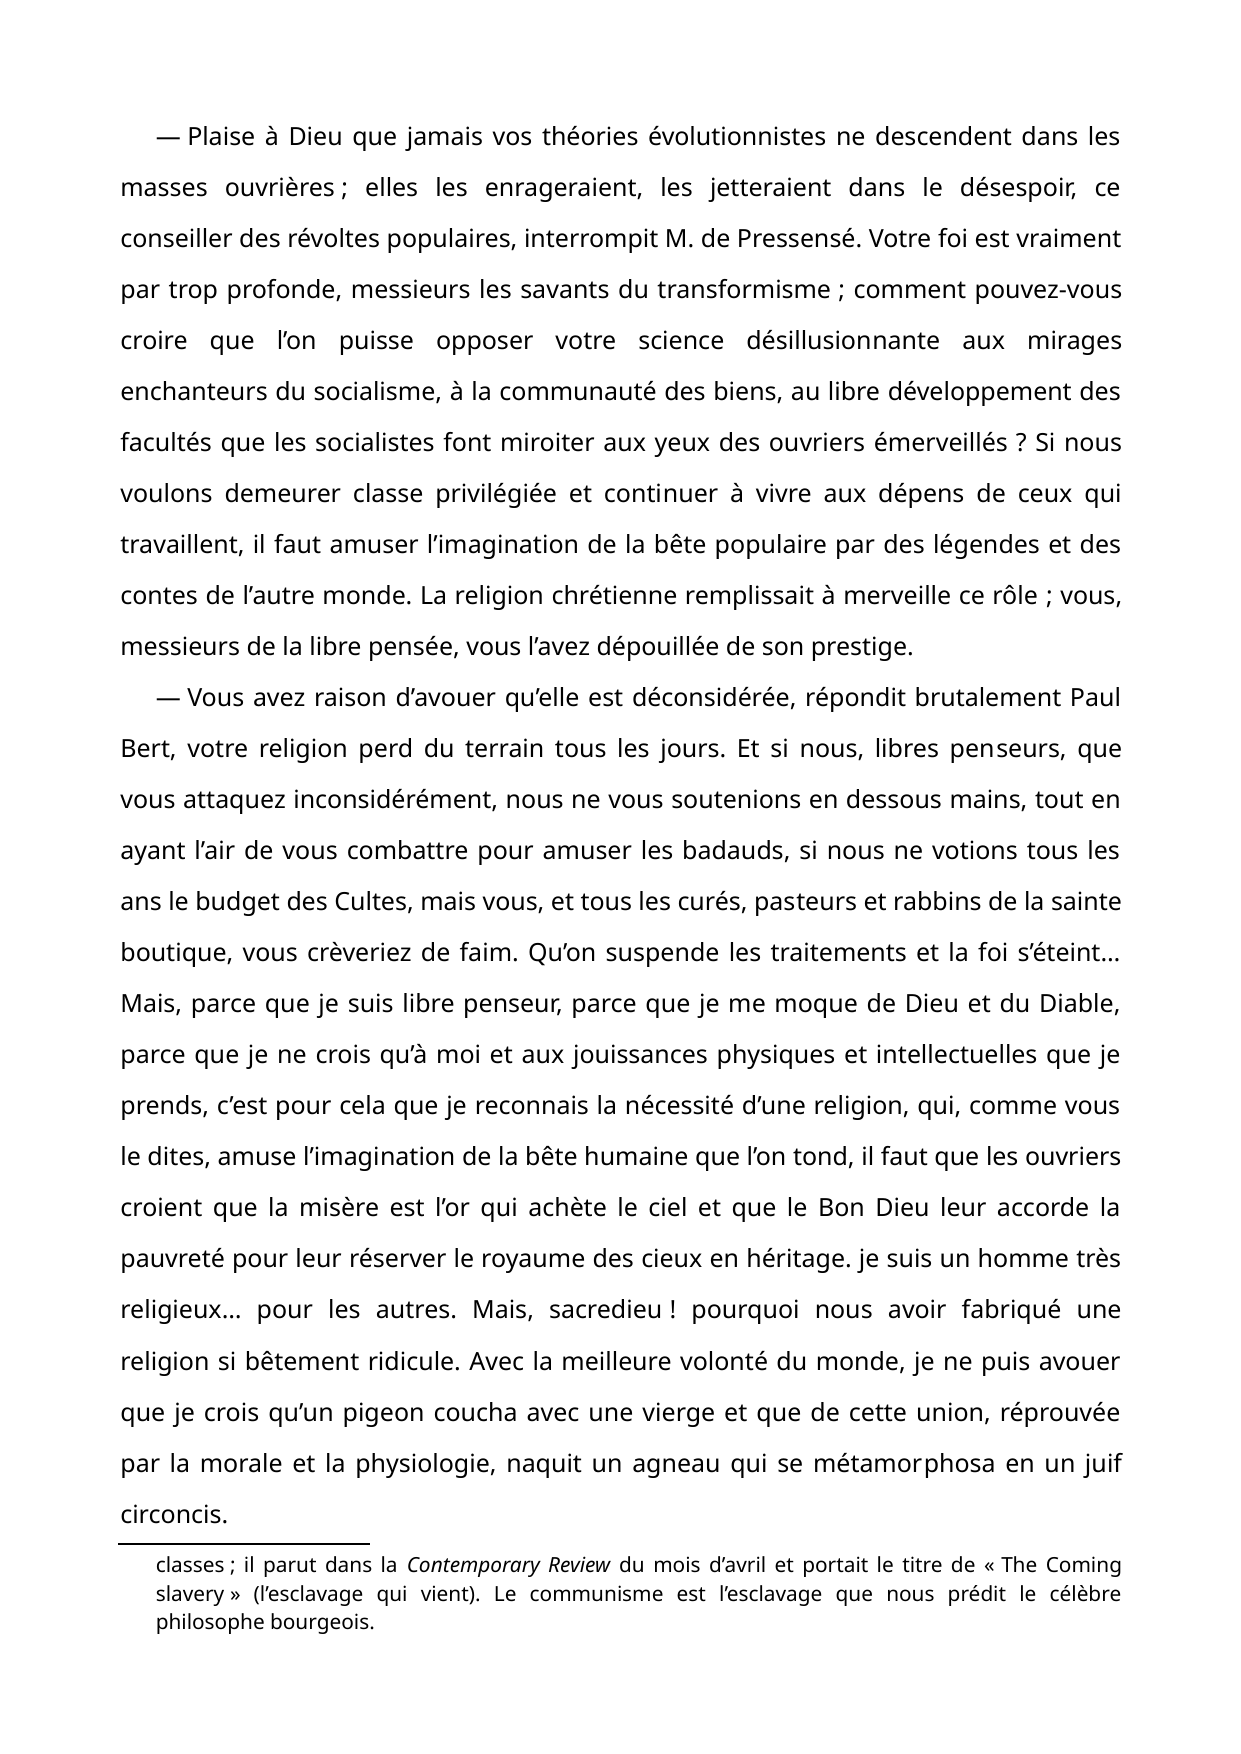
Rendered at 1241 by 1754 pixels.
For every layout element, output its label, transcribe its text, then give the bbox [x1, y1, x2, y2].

text — Vous avez raison d’avouer qu’elle est déconsidérée, répondit brutalement Paul Bert, votre religion perd du terrain tous les jours. Et si nous, libres pen­seurs, que vous attaquez inconsidérément, nous ne vous soutenions en dessous mains, tout en ayant l’air de vous combattre pour amuser les badauds, si nous ne votions tous les ans le budget des Cultes, mais vous, et tous les curés, pas­teurs et rabbins de la sainte boutique, vous crèveriez de faim. Qu’on suspende les traitements et la foi s’éteint… Mais, parce que je suis libre penseur, parce que je me moque de Dieu et du Diable, parce que je ne crois qu’à moi et aux jouissances physiques et intellectuelles que je prends, c’est pour cela que je reconnais la nécessité d’une religion, qui, comme vous le dites, amuse l’imagi­nation de la bête humaine que l’on tond, il faut que les ouvriers croient que la misère est l’or qui achète le ciel et que le Bon Dieu leur accorde la pauvreté pour leur réserver le royaume des cieux en héritage. je suis un homme très religieux… pour les autres. Mais, sacredieu ! pourquoi nous avoir fabriqué une religion si bêtement ridicule. Avec la meilleure volonté du monde, je ne puis avouer que je crois qu’un pigeon coucha avec une vierge et que de cette union, réprouvée par la morale et la physiologie, naquit un agneau qui se métamor­phosa en un juif circoncis. [120, 679, 1122, 1530]
text — Plaise à Dieu que jamais vos théories évolutionnistes ne descendent dans les masses ouvrières ; elles les enrageraient, les jetteraient dans le désespoir, ce conseiller des révoltes populaires, interrompit M. de Pressensé. Votre foi est vraiment par trop profonde, messieurs les savants du transformisme ; com­ment pouvez-vous croire que l’on puisse opposer votre science désillusion­nante aux mirages enchanteurs du socialisme, à la communauté des biens, au libre développement des facultés que les socialistes font miroiter aux yeux des ouvriers émerveillés ? Si nous voulons demeurer classe privilégiée et conti­nuer à vivre aux dépens de ceux qui travaillent, il faut amuser l’imagination de la bête populaire par des légendes et des contes de l’autre monde. La religion chrétienne remplissait à merveille ce rôle ; vous, messieurs de la libre pensée, vous l’avez dépouillée de son prestige. [120, 118, 1122, 663]
text classes ; il parut dans la Contemporary Review du mois d’avril et portait le titre de « The Coming slavery » (l’esclavage qui vient). Le communisme est l’esclavage que nous prédit le célèbre philosophe bourgeois. [118, 1551, 1122, 1636]
